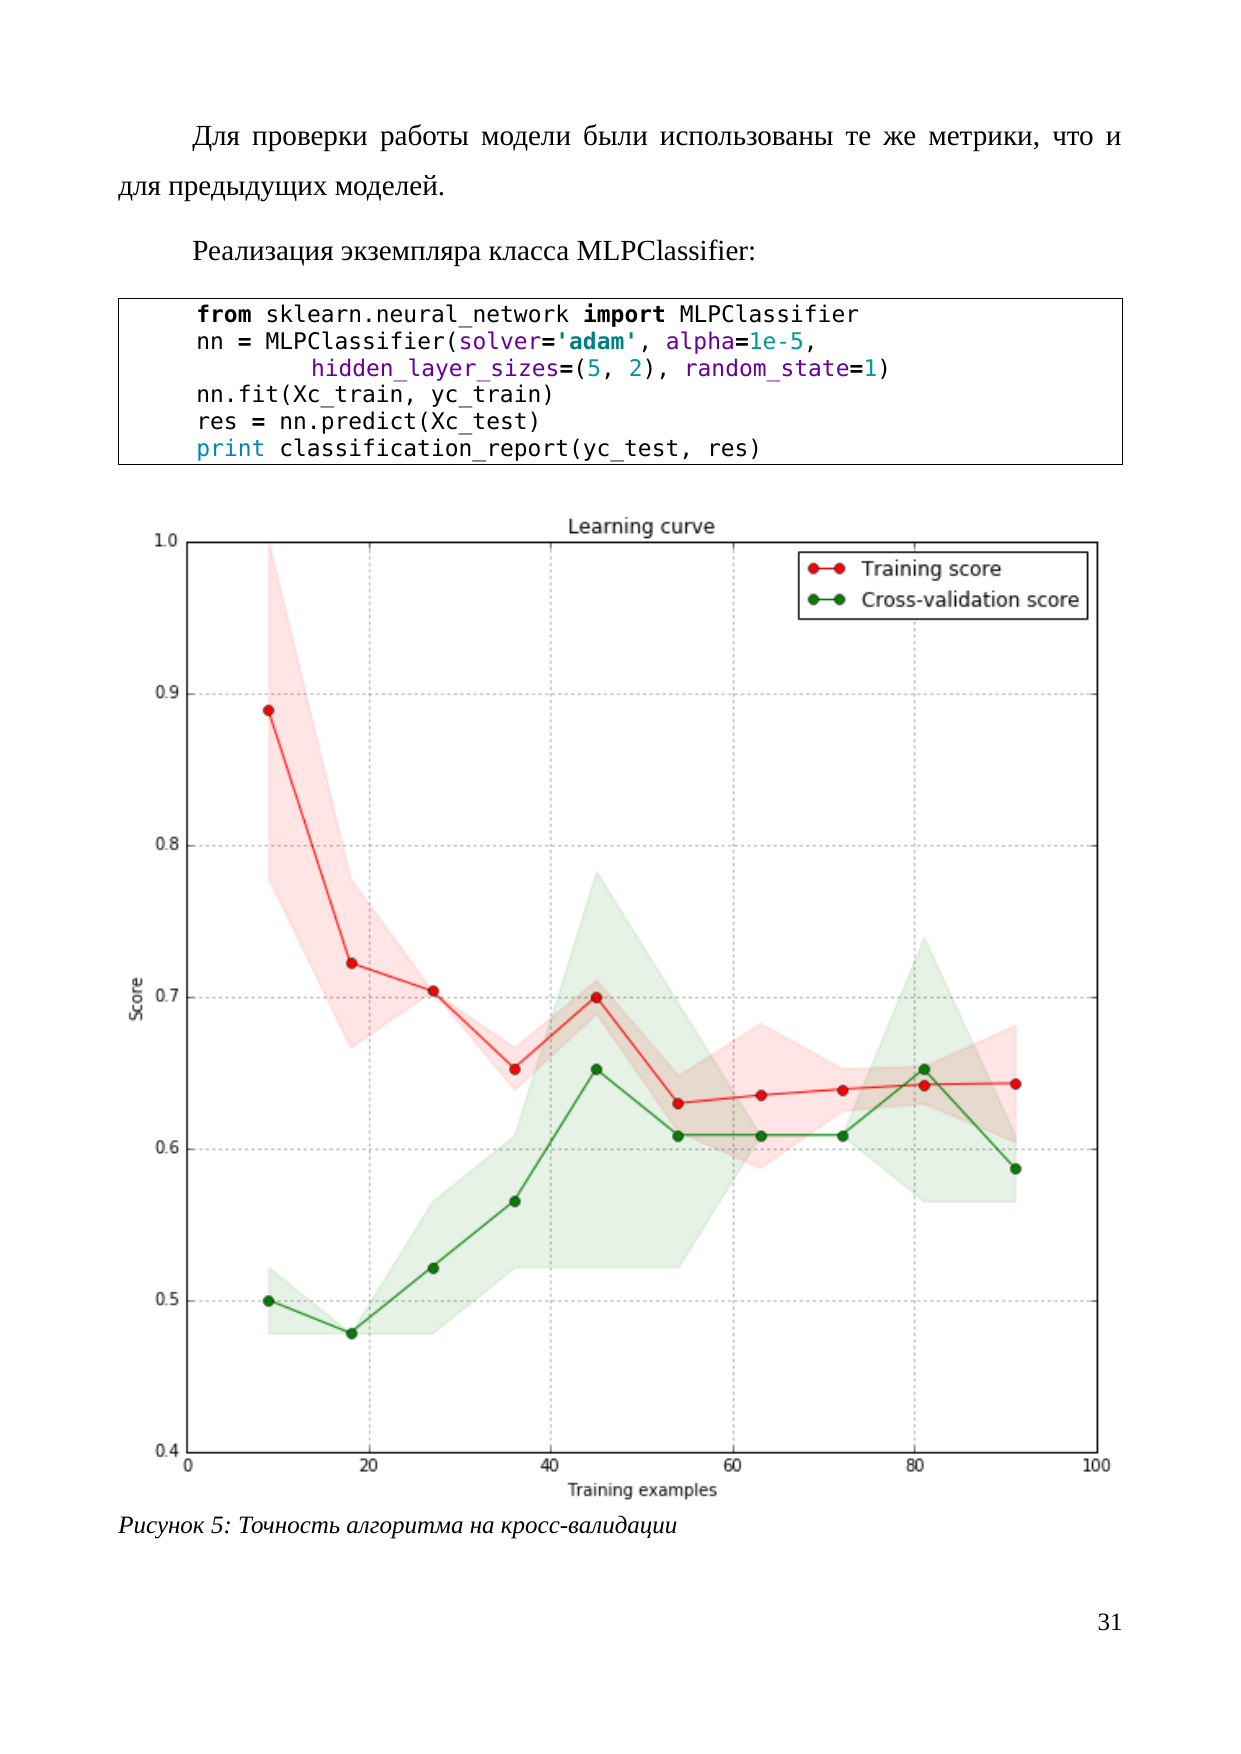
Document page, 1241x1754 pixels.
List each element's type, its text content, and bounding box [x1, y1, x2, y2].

text nn = MLPClassifier(solver='adam', alpha=1e-5, [119, 325, 1122, 352]
text print classification_report(yc_test, res) [119, 432, 1122, 464]
text Реализация экземпляра класса MLPClassifier: [118, 233, 1122, 267]
text Рисунок 5: Точность алгоритма на кросс-валидации [118, 1511, 1122, 1539]
text Для проверки работы модели были использованы те же метрики, что и для предыдущих моделей. [118, 118, 1122, 202]
text hidden_layer_sizes=(5, 2), random_state=1) [119, 352, 1122, 378]
picture [118, 506, 1123, 1511]
text from sklearn.neural_network import MLPClassifier [119, 299, 1122, 325]
text [118, 494, 1122, 506]
text res = nn.predict(Xc_test) [119, 405, 1122, 432]
text nn.fit(Xc_train, yc_train) [119, 378, 1122, 405]
